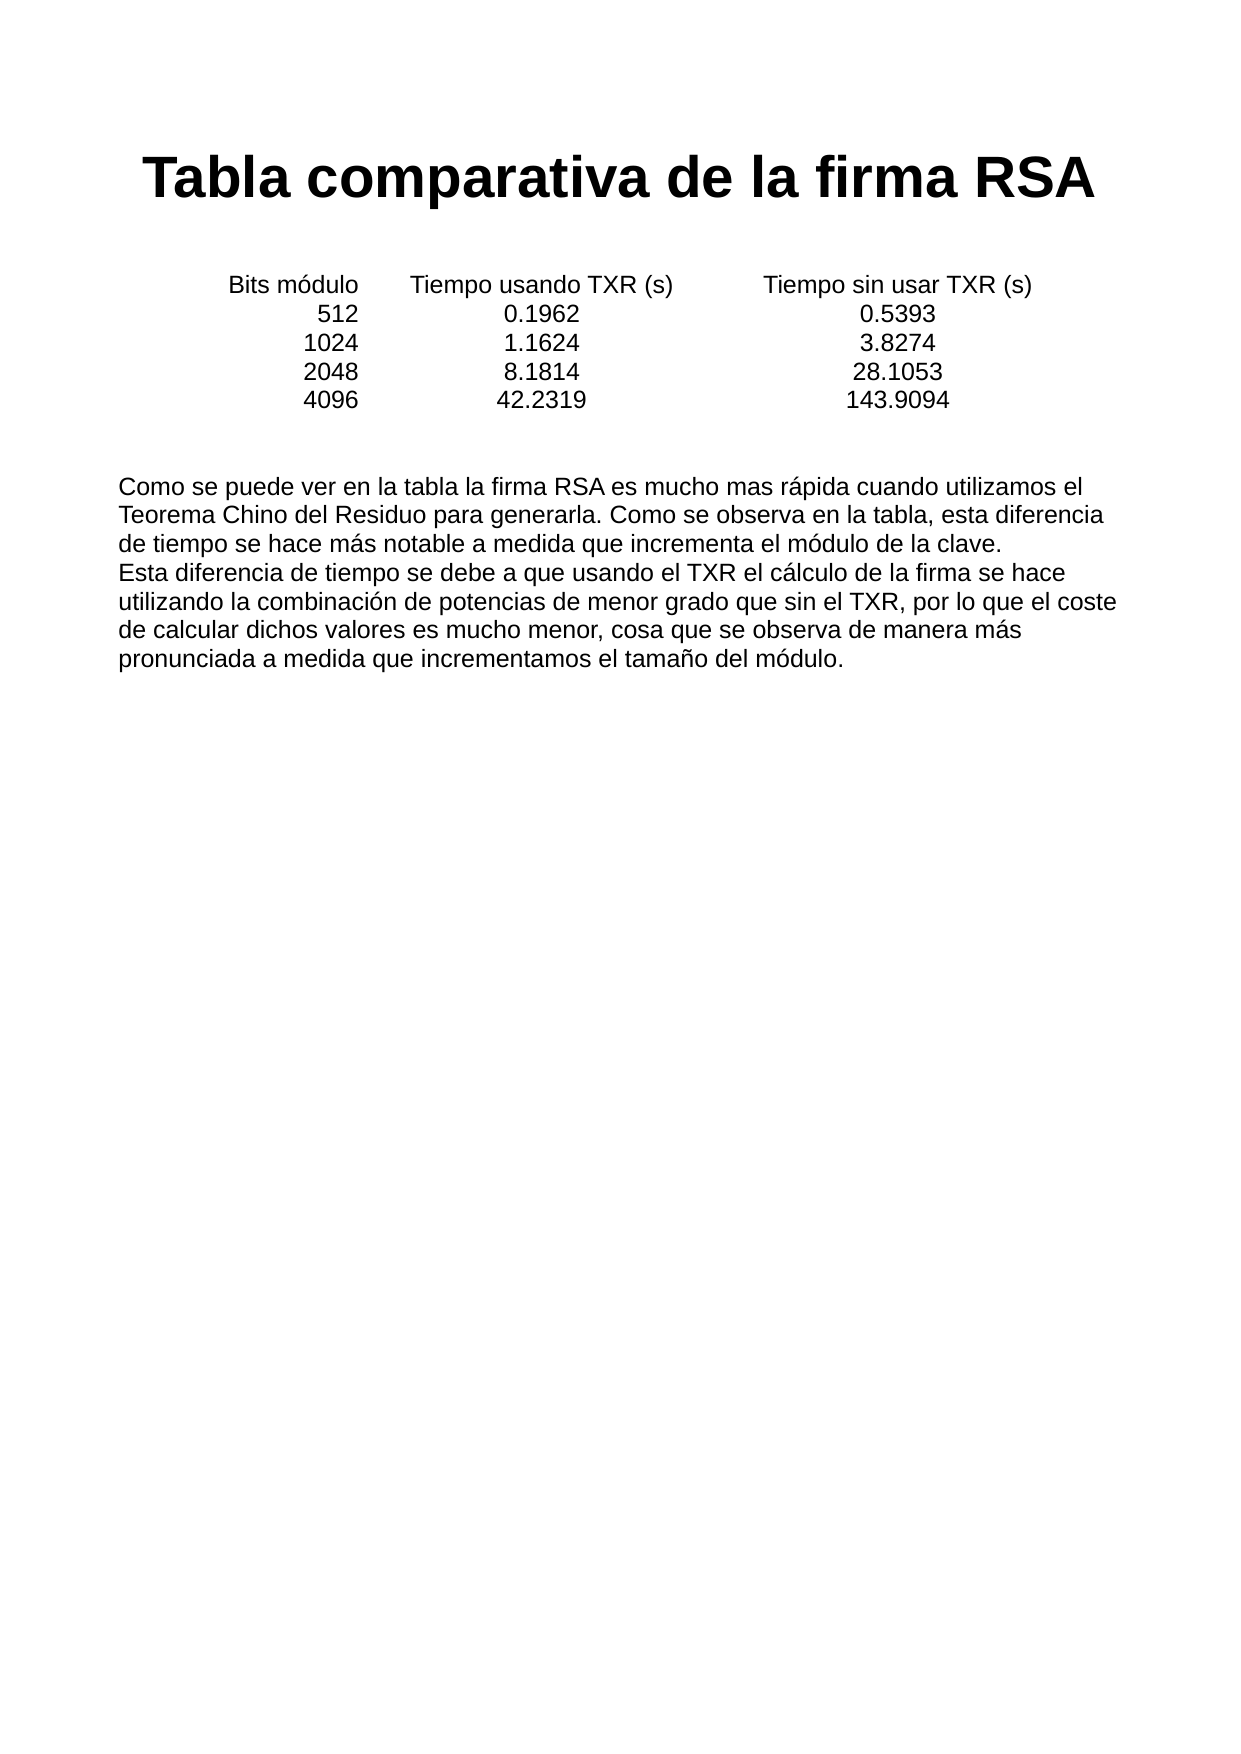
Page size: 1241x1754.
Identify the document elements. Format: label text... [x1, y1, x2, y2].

table_cell 143.9094 [721, 385, 1074, 414]
table_cell 3.8274 [721, 328, 1074, 357]
table_cell 0.5393 [721, 299, 1074, 328]
table_cell 4096 [166, 385, 362, 414]
table_cell 28.1053 [721, 357, 1074, 385]
text Como se puede ver en la tabla la firma RSA es mucho mas rápida cuando utilizamos el Teorema Chino del Residuo para generarla. Como se observa en la tabla, esta diferencia de tiempo se hace más notable a medida que incrementa el módulo de la clave. [118, 472, 1122, 558]
table_header Bits módulo [166, 270, 362, 299]
table_cell 512 [166, 299, 362, 328]
title Tabla comparativa de la firma RSA [118, 143, 1122, 210]
table_cell 1.1624 [362, 328, 721, 357]
text Esta diferencia de tiempo se debe a que usando el TXR el cálculo de la firma se hace utilizando la combinación de potencias de menor grado que sin el TXR, por lo que el coste de calcular dichos valores es mucho menor, cosa que se observa de manera más pronunciada a medida que incrementamos el tamaño del módulo. [118, 558, 1122, 673]
table_cell 0.1962 [362, 299, 721, 328]
table_cell 1024 [166, 328, 362, 357]
table_cell 8.1814 [362, 357, 721, 385]
table_cell 2048 [166, 357, 362, 385]
table_header Tiempo usando TXR (s) [362, 270, 721, 299]
table_cell 42.2319 [362, 385, 721, 414]
table_header Tiempo sin usar TXR (s) [721, 270, 1074, 299]
